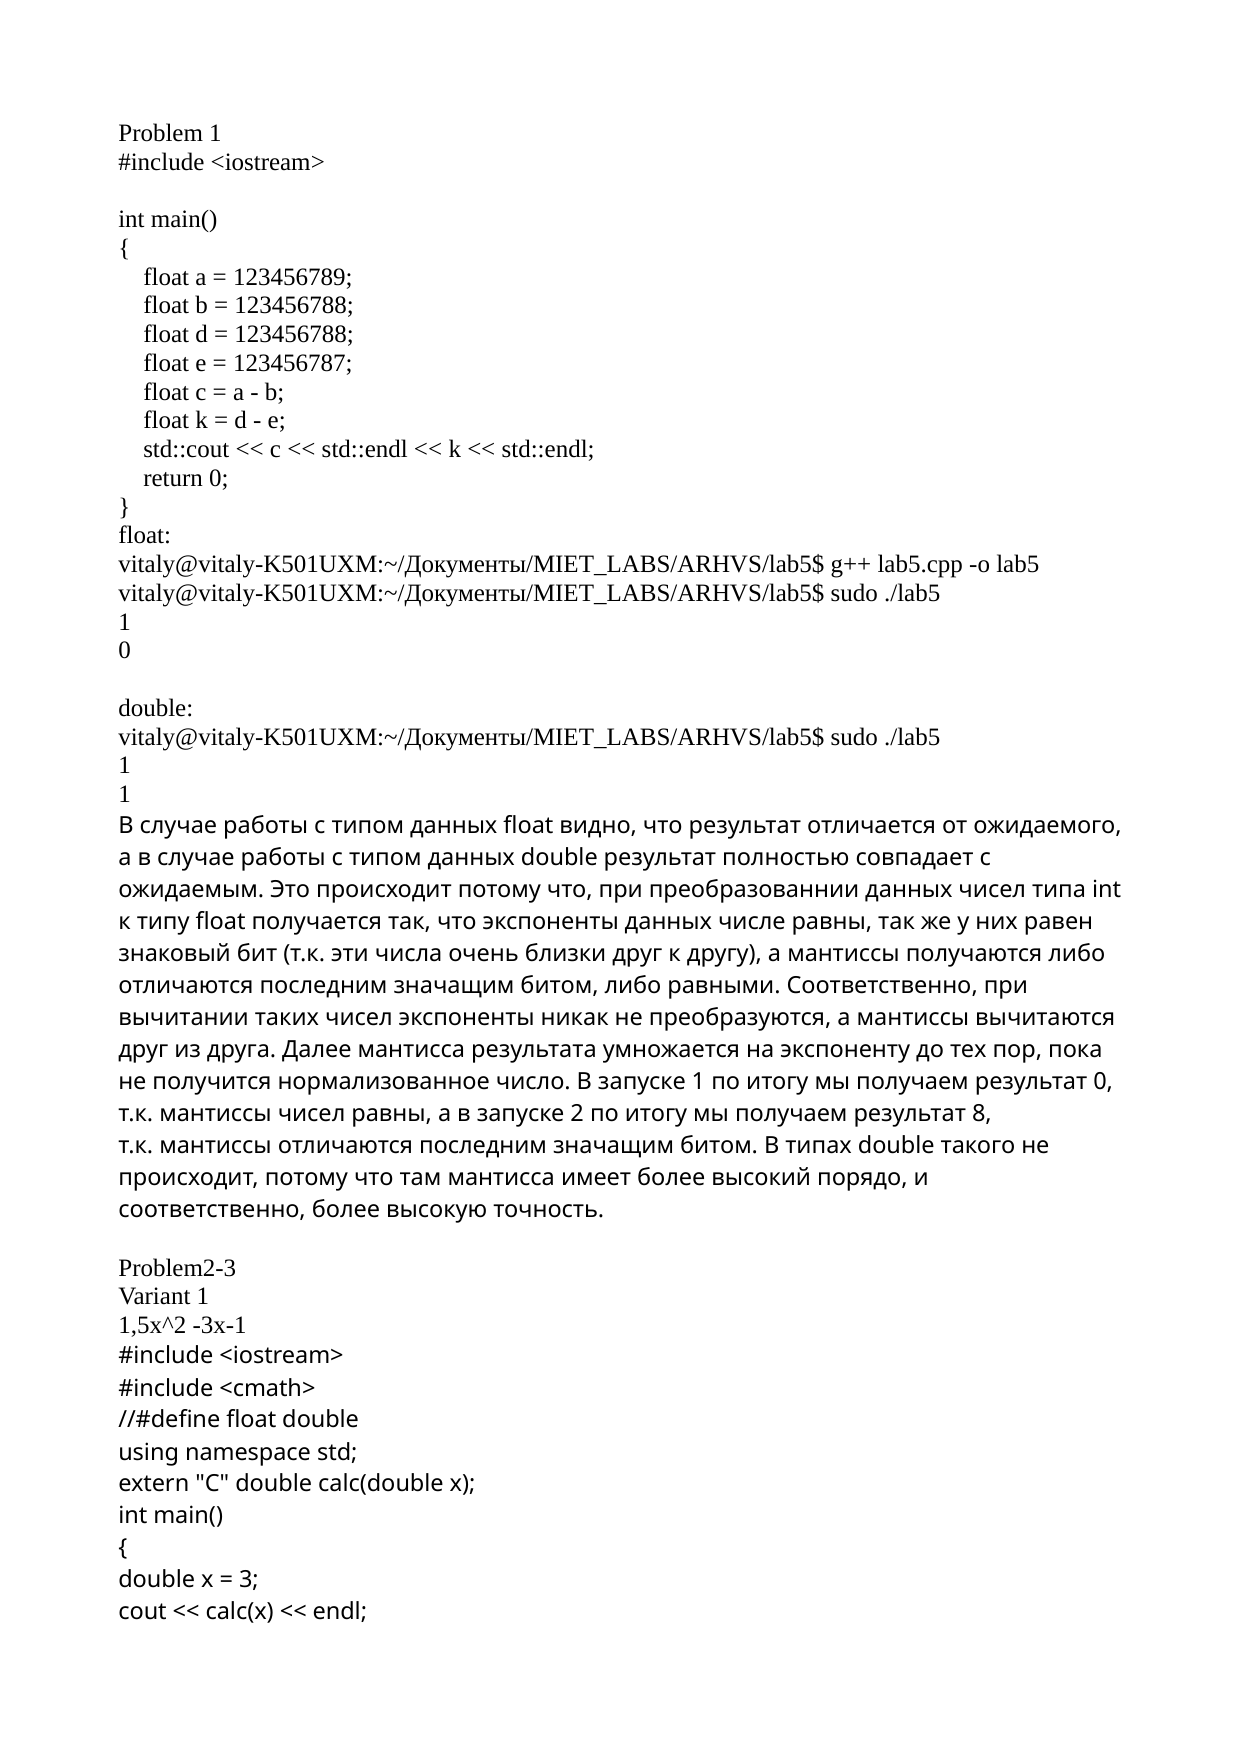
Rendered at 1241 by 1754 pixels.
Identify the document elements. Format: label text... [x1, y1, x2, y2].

text #include <cmath> [118, 1371, 1122, 1403]
text 1 [118, 751, 1122, 779]
text double x = 3; [118, 1563, 1122, 1595]
text 1,5x^2 -3x-1 [118, 1310, 1122, 1339]
text float c = a - b; [118, 377, 1122, 406]
text using namespace std; [118, 1435, 1122, 1467]
text } [118, 492, 1122, 521]
text #include <iostream> [118, 1339, 1122, 1371]
text vitaly@vitaly-K501UXM:~/Документы/MIET_LABS/ARHVS/lab5$ g++ lab5.cpp -o lab5 [118, 549, 1122, 578]
text float: [118, 521, 1122, 549]
text float a = 123456789; [118, 262, 1122, 291]
text { [118, 1531, 1122, 1563]
text vitaly@vitaly-K501UXM:~/Документы/MIET_LABS/ARHVS/lab5$ sudo ./lab5 [118, 722, 1122, 751]
text 1 [118, 779, 1122, 808]
text std::cout << c << std::endl << k << std::endl; [118, 434, 1122, 463]
text int main() [118, 1499, 1122, 1531]
text #include <iostream> [118, 147, 1122, 176]
text cout << calc(x) << endl; [118, 1595, 1122, 1627]
text Problem2-3 [118, 1253, 1122, 1281]
text Problem 1 [118, 118, 1122, 147]
text т.к. мантиссы отличаются последним значащим битом. В типах double такого не происходит, потому что там мантисса имеет более высокий порядо, и соответственно, более высокую точность. [118, 1128, 1122, 1224]
text float b = 123456788; [118, 291, 1122, 319]
text В случае работы с типом данных float видно, что результат отличается от ожидаемого, а в случае работы с типом данных double результат полностью совпадает с ожидаемым. Это происходит потому что, при преобразованнии данных чисел типа int к типу float получается так, что экспоненты данных числе равны, так же у них равен знаковый бит (т.к. эти числа очень близки друг к другу), а мантиссы получаются либо отличаются последним значащим битом, либо равными. Соответственно, при вычитании таких чисел экспоненты никак не преобразуются, а мантиссы вычитаются друг из друга. Далее мантисса результата умножается на экспоненту до тех пор, пока не получится нормализованное число. В запуске 1 по итогу мы получаем результат 0, т.к. мантиссы чисел равны, а в запуске 2 по итогу мы получаем результат 8, [118, 808, 1122, 1128]
text 0 [118, 636, 1122, 664]
text //#define float double [118, 1403, 1122, 1435]
text Variant 1 [118, 1281, 1122, 1310]
text vitaly@vitaly-K501UXM:~/Документы/MIET_LABS/ARHVS/lab5$ sudo ./lab5 [118, 578, 1122, 607]
text { [118, 233, 1122, 262]
text int main() [118, 204, 1122, 233]
text double: [118, 693, 1122, 722]
text extern "C" double calc(double x); [118, 1467, 1122, 1499]
text float e = 123456787; [118, 348, 1122, 377]
text return 0; [118, 463, 1122, 492]
text float k = d - e; [118, 406, 1122, 434]
text 1 [118, 607, 1122, 636]
text float d = 123456788; [118, 319, 1122, 348]
